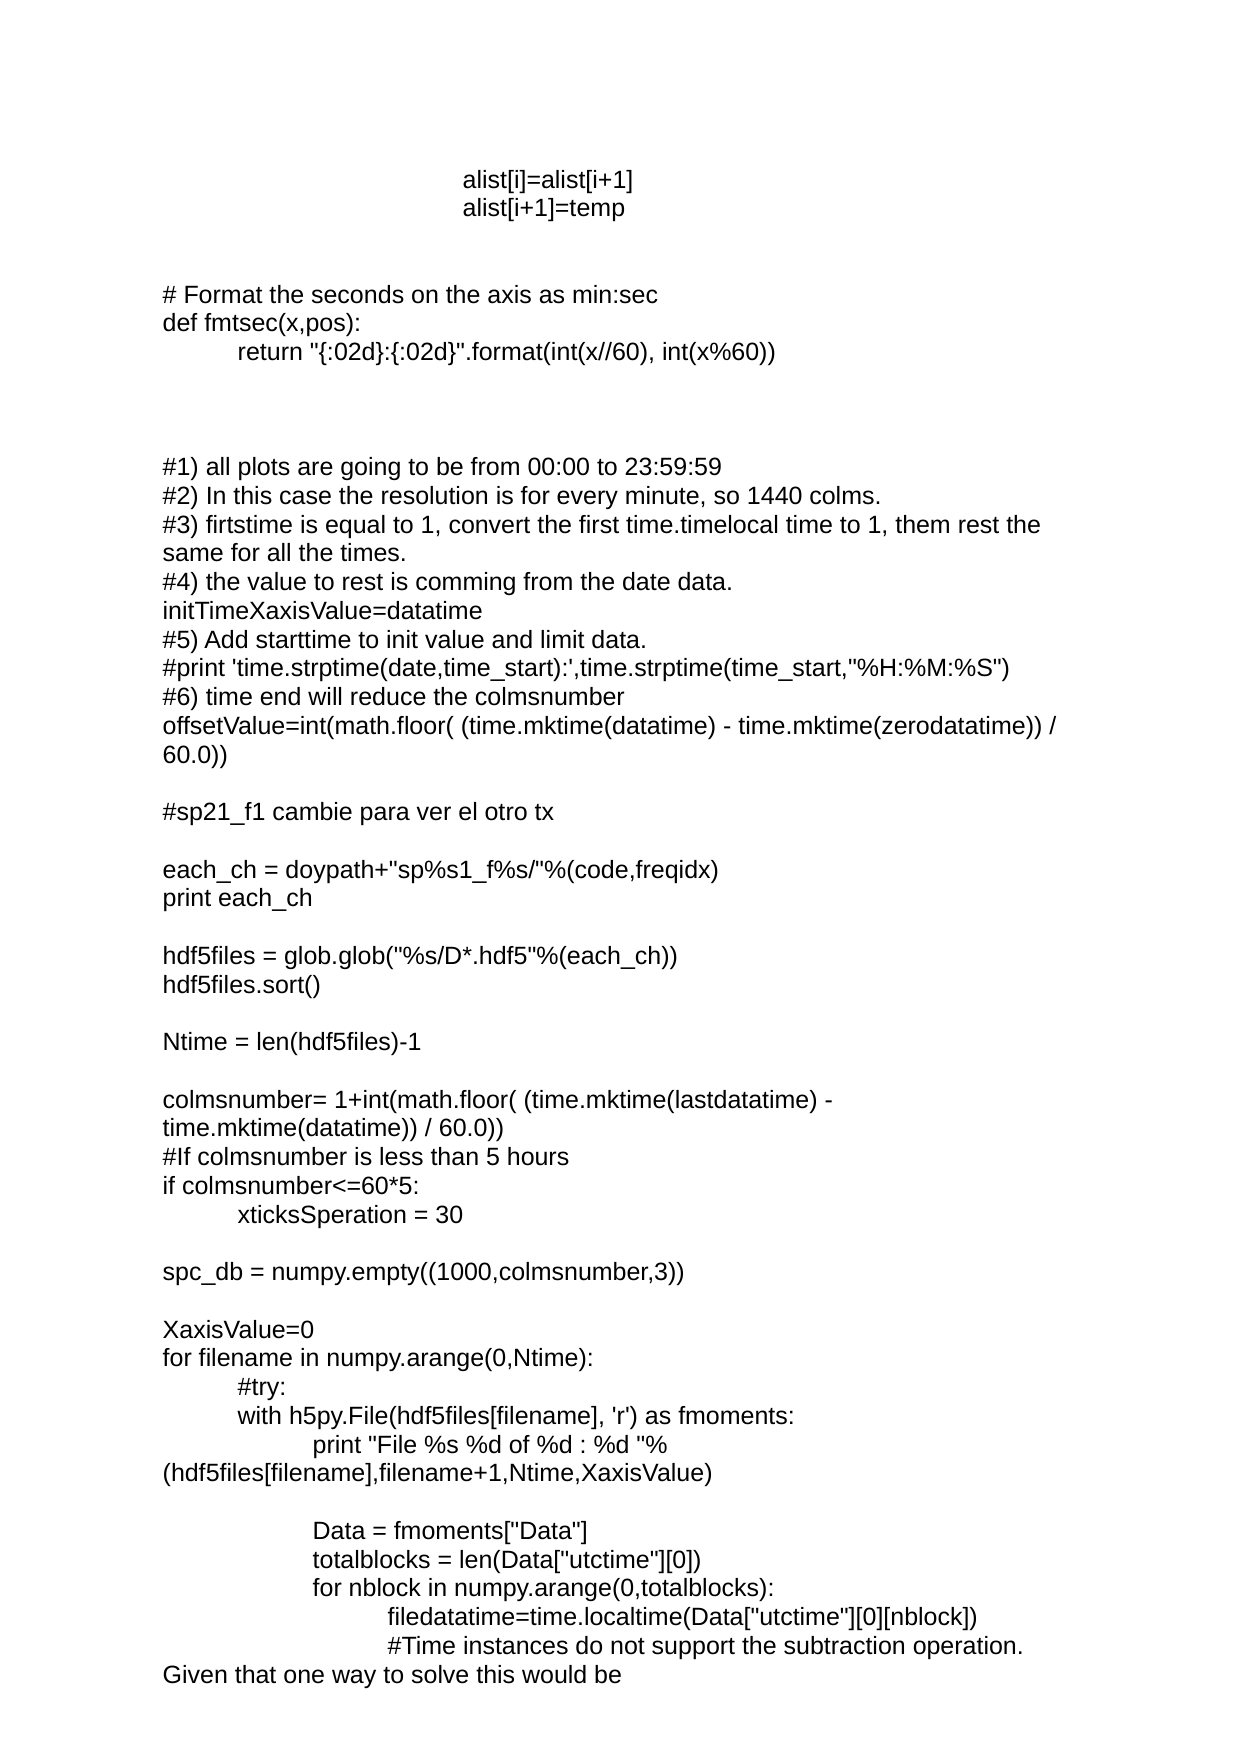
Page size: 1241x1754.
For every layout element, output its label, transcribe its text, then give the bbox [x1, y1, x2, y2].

text totalblocks = len(Data["utctime"][0]) [162, 1544, 1065, 1573]
text initTimeXaxisValue=datatime [162, 596, 1065, 624]
text with h5py.File(hdf5files[filename], 'r') as fmoments: [162, 1401, 1065, 1429]
text #4) the value to rest is comming from the date data. [162, 567, 1065, 596]
text hdf5files.sort() [162, 969, 1065, 998]
text # Format the seconds on the axis as min:sec [162, 279, 1065, 308]
text print each_ch [162, 883, 1065, 912]
text #6) time end will reduce the colmsnumber [162, 682, 1065, 711]
text print "File %s %d of %d : %d "%(hdf5files[filename],filename+1,Ntime,XaxisValue) [162, 1429, 1065, 1487]
text def fmtsec(x,pos): [162, 308, 1065, 337]
text for filename in numpy.arange(0,Ntime): [162, 1343, 1065, 1372]
text #If colmsnumber is less than 5 hours [162, 1142, 1065, 1171]
text XaxisValue=0 [162, 1314, 1065, 1343]
text colmsnumber= 1+int(math.floor( (time.mktime(lastdatatime) - time.mktime(datatime)) / 60.0)) [162, 1084, 1065, 1142]
text offsetValue=int(math.floor( (time.mktime(datatime) - time.mktime(zerodatatime)) / 60.0)) [162, 711, 1065, 768]
text #print 'time.strptime(date,time_start):',time.strptime(time_start,"%H:%M:%S") [162, 653, 1065, 682]
text xticksSperation = 30 [162, 1199, 1065, 1228]
text alist[i]=alist[i+1] [162, 164, 1065, 193]
text #3) firtstime is equal to 1, convert the first time.timelocal time to 1, them rest the same for all the times. [162, 509, 1065, 567]
text Ntime = len(hdf5files)-1 [162, 1027, 1065, 1056]
text #try: [162, 1372, 1065, 1401]
text alist[i+1]=temp [162, 193, 1065, 222]
text #sp21_f1 cambie para ver el otro tx [162, 797, 1065, 826]
text for nblock in numpy.arange(0,totalblocks): [162, 1573, 1065, 1602]
text filedatatime=time.localtime(Data["utctime"][0][nblock]) [162, 1602, 1065, 1631]
text #5) Add starttime to init value and limit data. [162, 624, 1065, 653]
text #2) In this case the resolution is for every minute, so 1440 colms. [162, 481, 1065, 509]
text spc_db = numpy.empty((1000,colmsnumber,3)) [162, 1257, 1065, 1286]
text hdf5files = glob.glob("%s/D*.hdf5"%(each_ch)) [162, 941, 1065, 969]
text #Time instances do not support the subtraction operation. Given that one way to solve this would be [162, 1631, 1065, 1688]
text return "{:02d}:{:02d}".format(int(x//60), int(x%60)) [162, 337, 1065, 366]
text if colmsnumber<=60*5: [162, 1171, 1065, 1199]
text Data = fmoments["Data"] [162, 1516, 1065, 1544]
text #1) all plots are going to be from 00:00 to 23:59:59 [162, 452, 1065, 481]
text each_ch = doypath+"sp%s1_f%s/"%(code,freqidx) [162, 854, 1065, 883]
